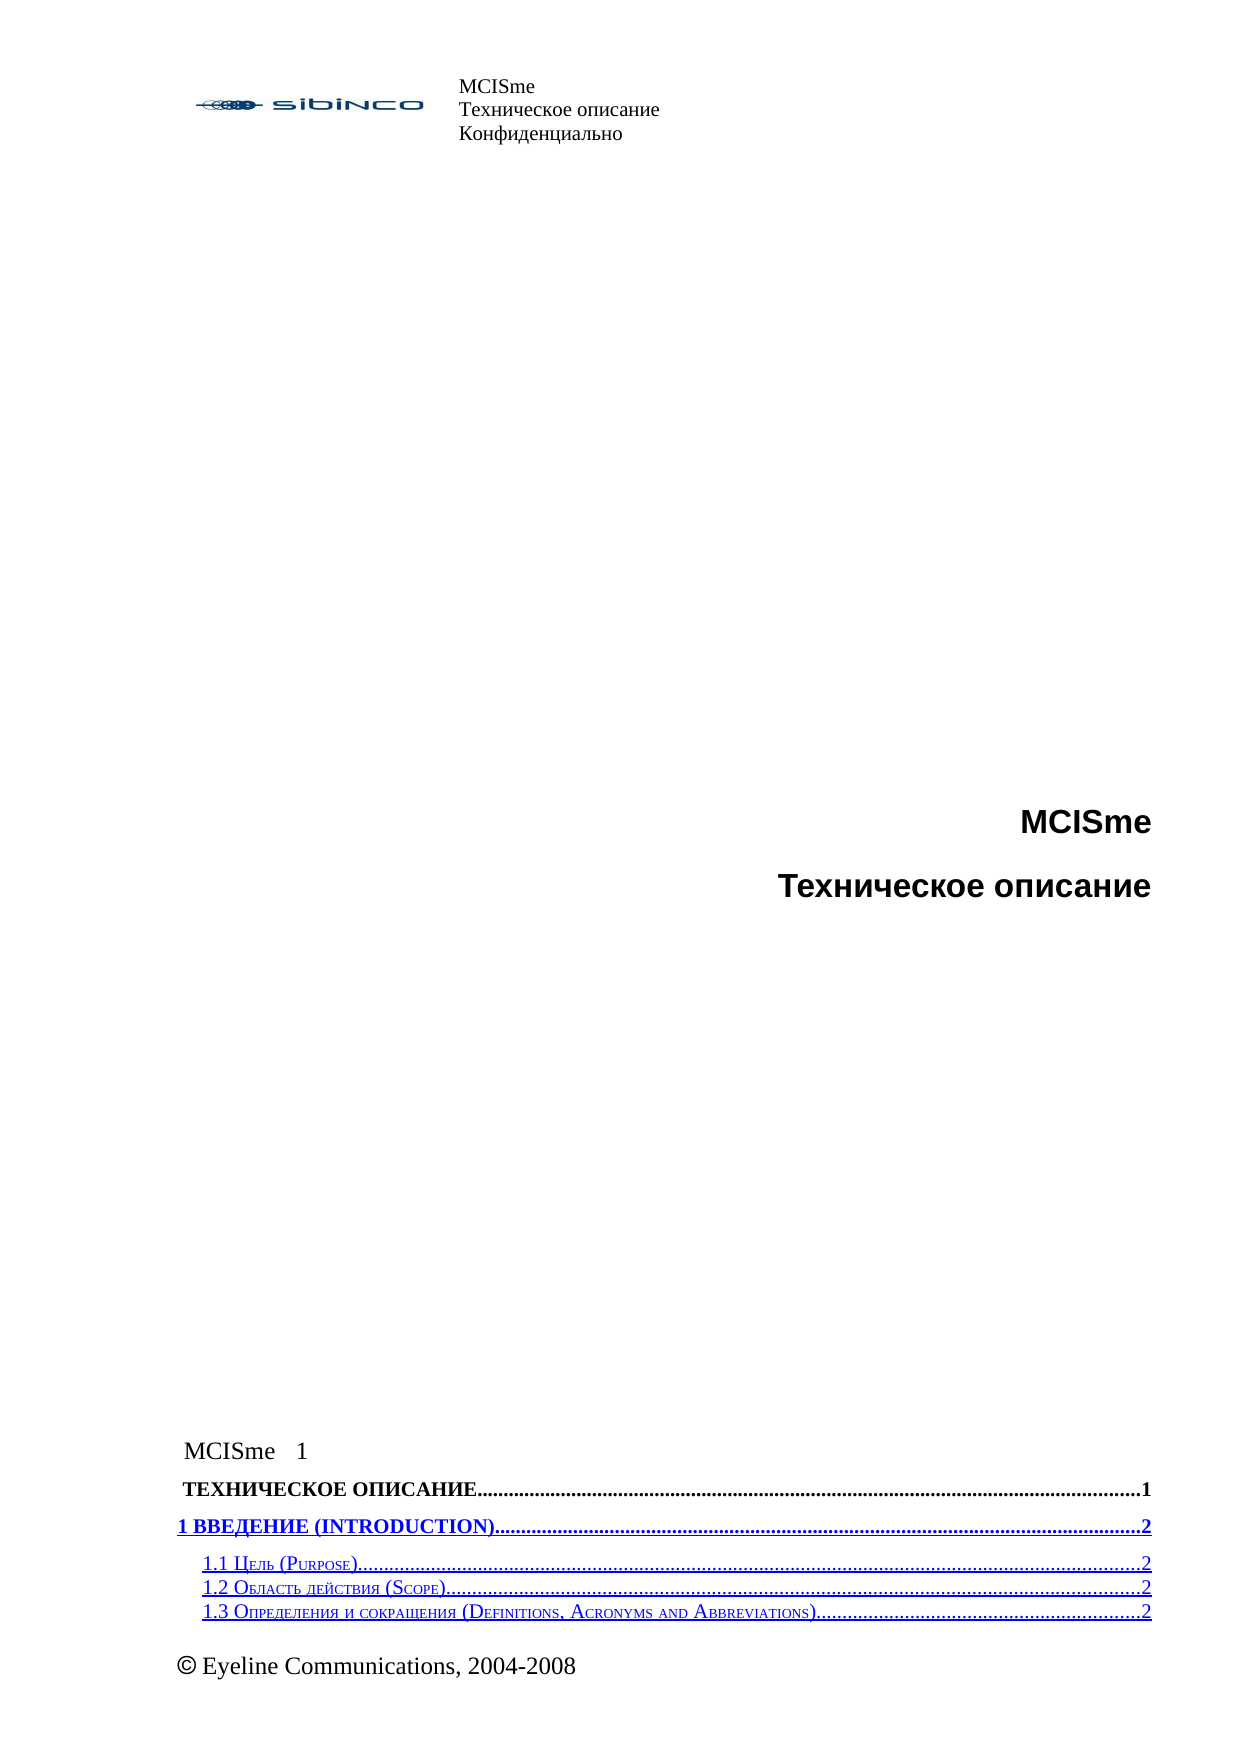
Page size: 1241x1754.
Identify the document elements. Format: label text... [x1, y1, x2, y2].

text 1 Введение (Introduction) 2 [177, 1514, 1152, 1535]
title MCISme [177, 802, 1152, 841]
text MCISme 1 [177, 1436, 1152, 1465]
text Техническое описание 1 [177, 1477, 1152, 1501]
text 1.3 Определения и сокращения (Definitions, Acronyms and Abbreviations) 2 [202, 1599, 1152, 1619]
title Техническое описание [177, 866, 1152, 904]
text 1.1 Цель (Purpose) 2 [202, 1551, 1152, 1571]
picture [194, 98, 425, 112]
text 1.2 Область действия (Scope) 2 [202, 1574, 1152, 1595]
